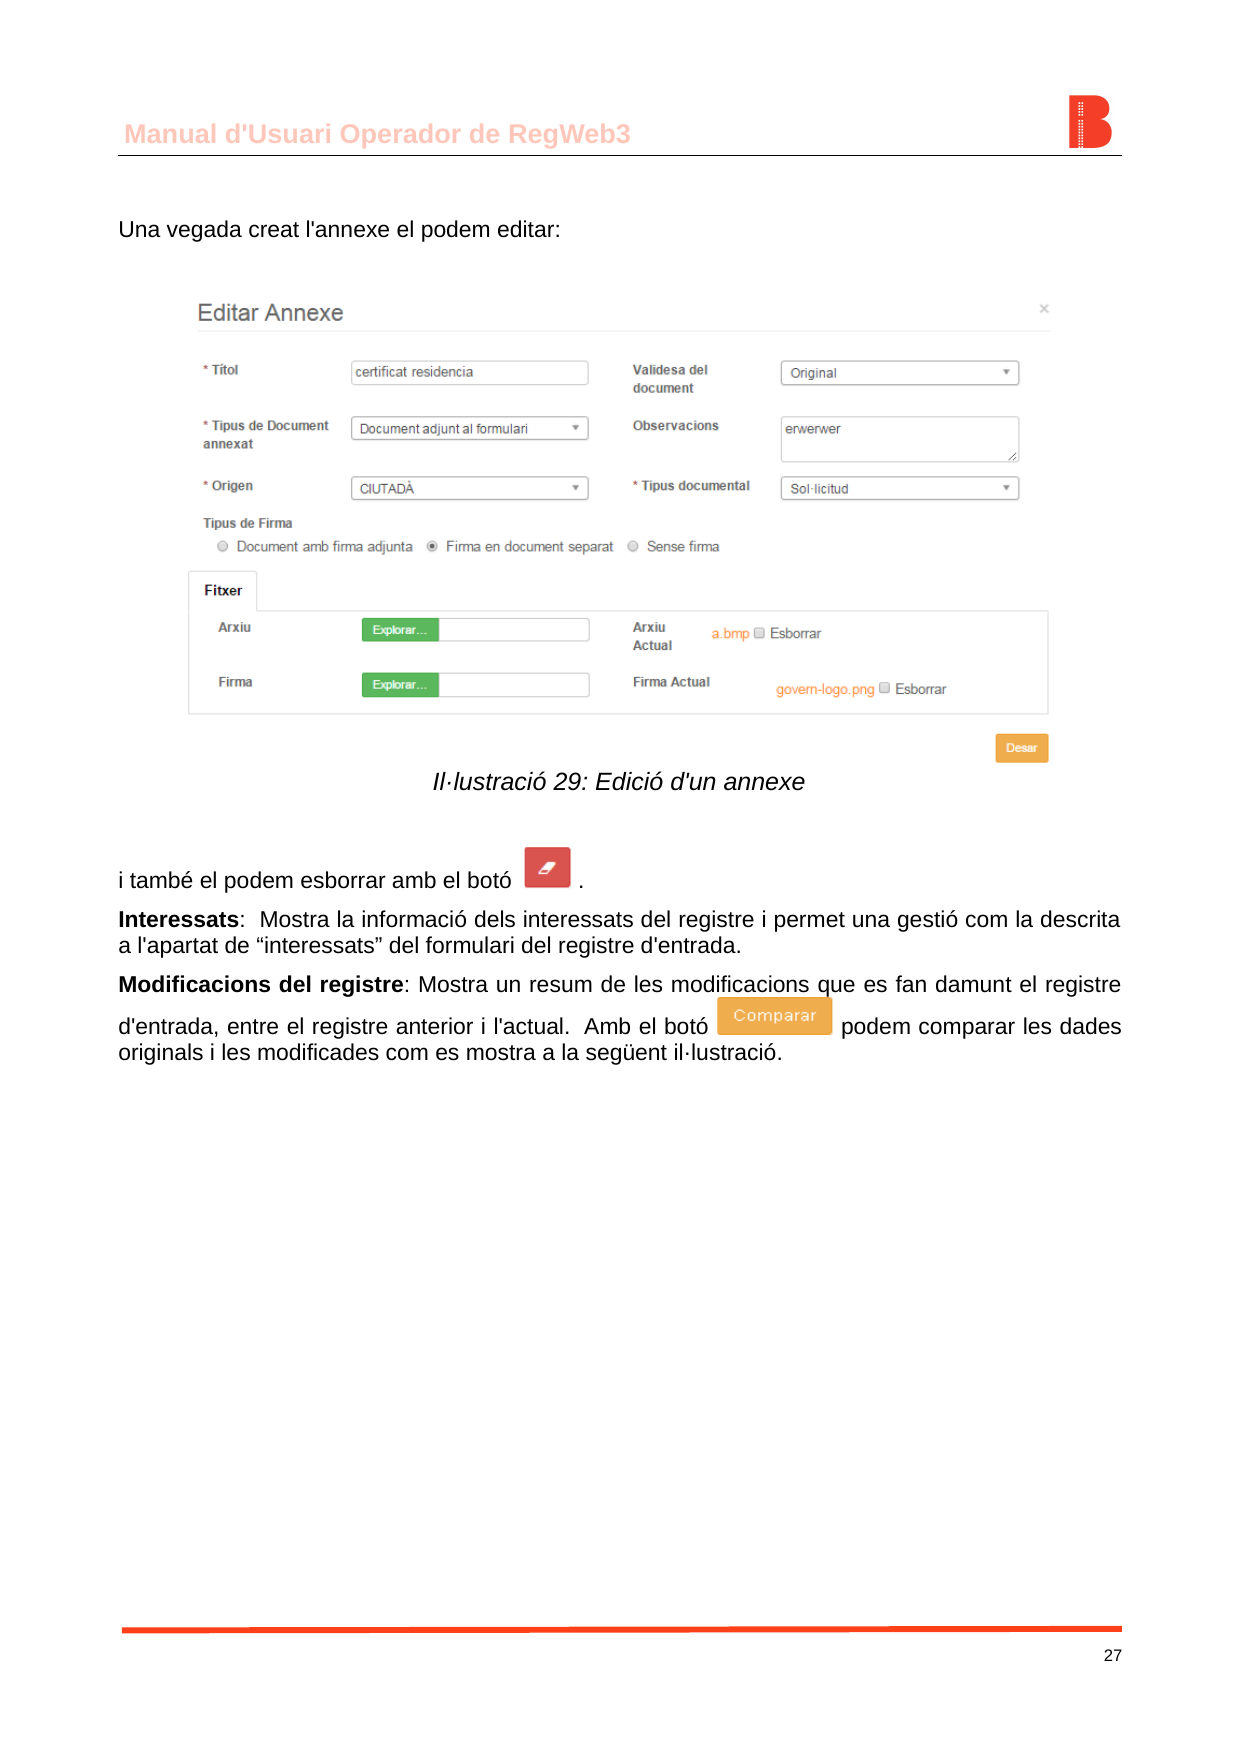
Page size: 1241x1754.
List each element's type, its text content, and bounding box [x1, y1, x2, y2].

picture [717, 997, 834, 1035]
text Il·lustració 29: Edició d'un annexe [118, 306, 1122, 796]
text i també el podem esborrar amb el botó . [118, 847, 1122, 894]
text Modificacions del registre: Mostra un resum de les modificacions que es fan damunt el registre d'entrada, entre el registre anterior i l'actual. Amb el botó podem comparar les dades originals i les modificades com es mostra a la següent il·lustració. [118, 971, 1122, 1066]
text Interessats: Mostra la informació dels interessats del registre i permet una gestió com la descrita a l'apartat de “interessats” del formulari del registre d'entrada. [118, 906, 1122, 959]
text Una vegada creat l'annexe el podem editar: [118, 216, 1122, 242]
picture [186, 293, 1054, 767]
picture [1063, 94, 1117, 150]
picture [524, 847, 572, 889]
